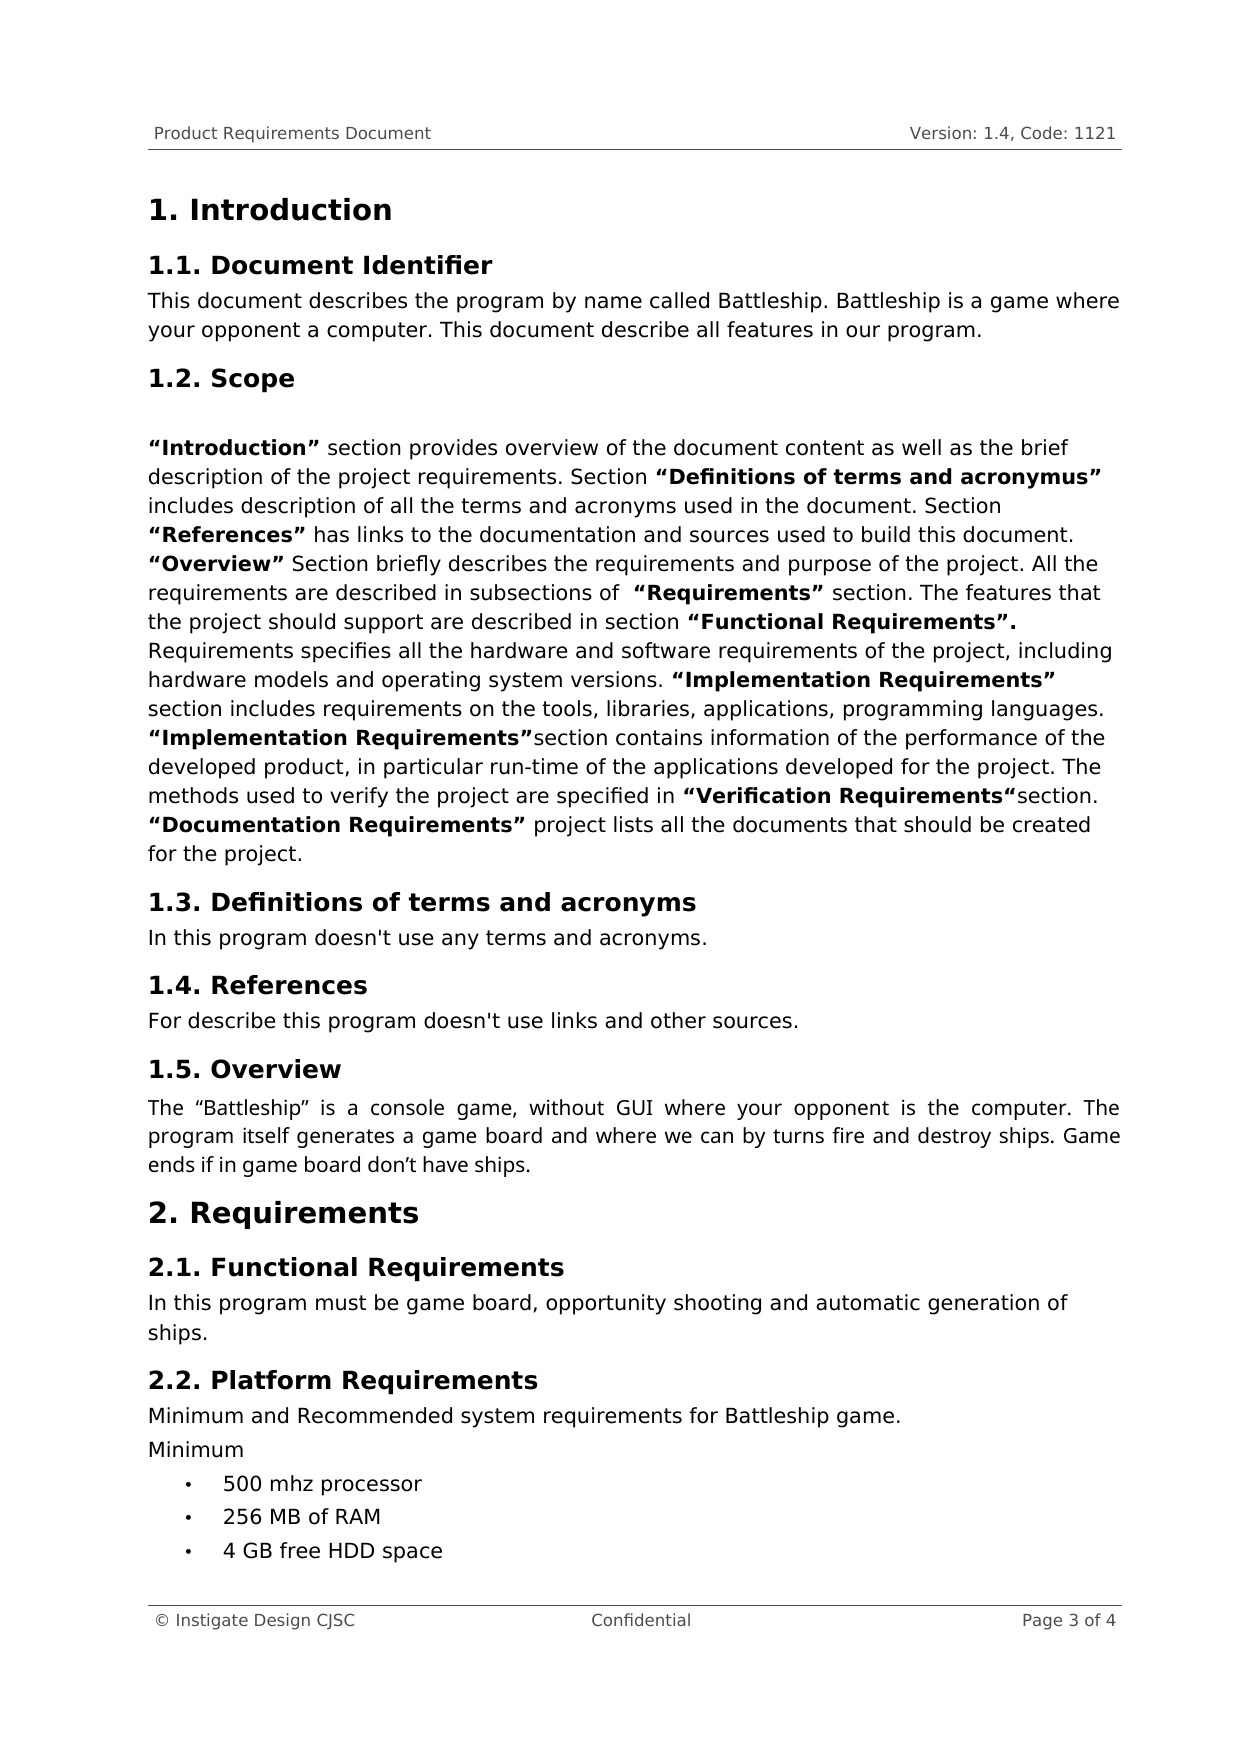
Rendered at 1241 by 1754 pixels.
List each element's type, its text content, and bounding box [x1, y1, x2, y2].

subtitle References [148, 972, 1122, 1001]
text Minimum and Recommended system requirements for Battleship game. [148, 1404, 1122, 1428]
list 256 MB of RAM [185, 1505, 1122, 1529]
subtitle Document Identifier [148, 251, 1122, 280]
subtitle Overview [148, 1055, 1122, 1084]
text In this program must be game board, opportunity shooting and automatic generation of ships. [148, 1291, 1122, 1345]
subtitle Requirements [148, 1196, 1122, 1230]
subtitle Introduction [148, 194, 1122, 228]
subtitle Functional Requirements [148, 1253, 1122, 1283]
subtitle Definitions of terms and acronyms [148, 888, 1122, 917]
list 4 GB free HDD space [185, 1539, 1122, 1563]
text “Introduction” section provides overview of the document content as well as the brief description of the project requirements. Section “Definitions of terms and acronymus” includes description of all the terms and acronyms used in the document. Section “References” has links to the documentation and sources used to build this document. “Overview” Section briefly describes the requirements and purpose of the project. All the requirements are described in subsections of “Requirements” section. The features that the project should support are described in section “Functional Requirements”. Requirements specifies all the hardware and software requirements of the project, including hardware models and operating system versions. “Implementation Requirements” section includes requirements on the tools, libraries, applications, programming languages. “Implementation Requirements”section contains information of the performance of the developed product, in particular run-time of the applications developed for the project. The methods used to verify the project are specified in “Verification Requirements“section. “Documentation Requirements” project lists all the documents that should be created for the project. [148, 436, 1122, 867]
text This document describes the program by name called Battleship. Battleship is a game where your opponent a computer. This document describe all features in our program. [148, 289, 1122, 343]
list 500 mhz processor [185, 1472, 1122, 1496]
text Minimum [148, 1438, 1122, 1462]
subtitle Scope [148, 364, 1122, 393]
text The “Battleship” is a console game, without GUI where your opponent is the computer. The program itself generates a game board and where we can by turns fire and destroy ships. Game ends if in game board don’t have ships. [148, 1093, 1122, 1178]
text For describe this program doesn't use links and other sources. [148, 1009, 1122, 1034]
text In this program doesn't use any terms and acronyms. [148, 926, 1122, 950]
subtitle Platform Requirements [148, 1366, 1122, 1395]
